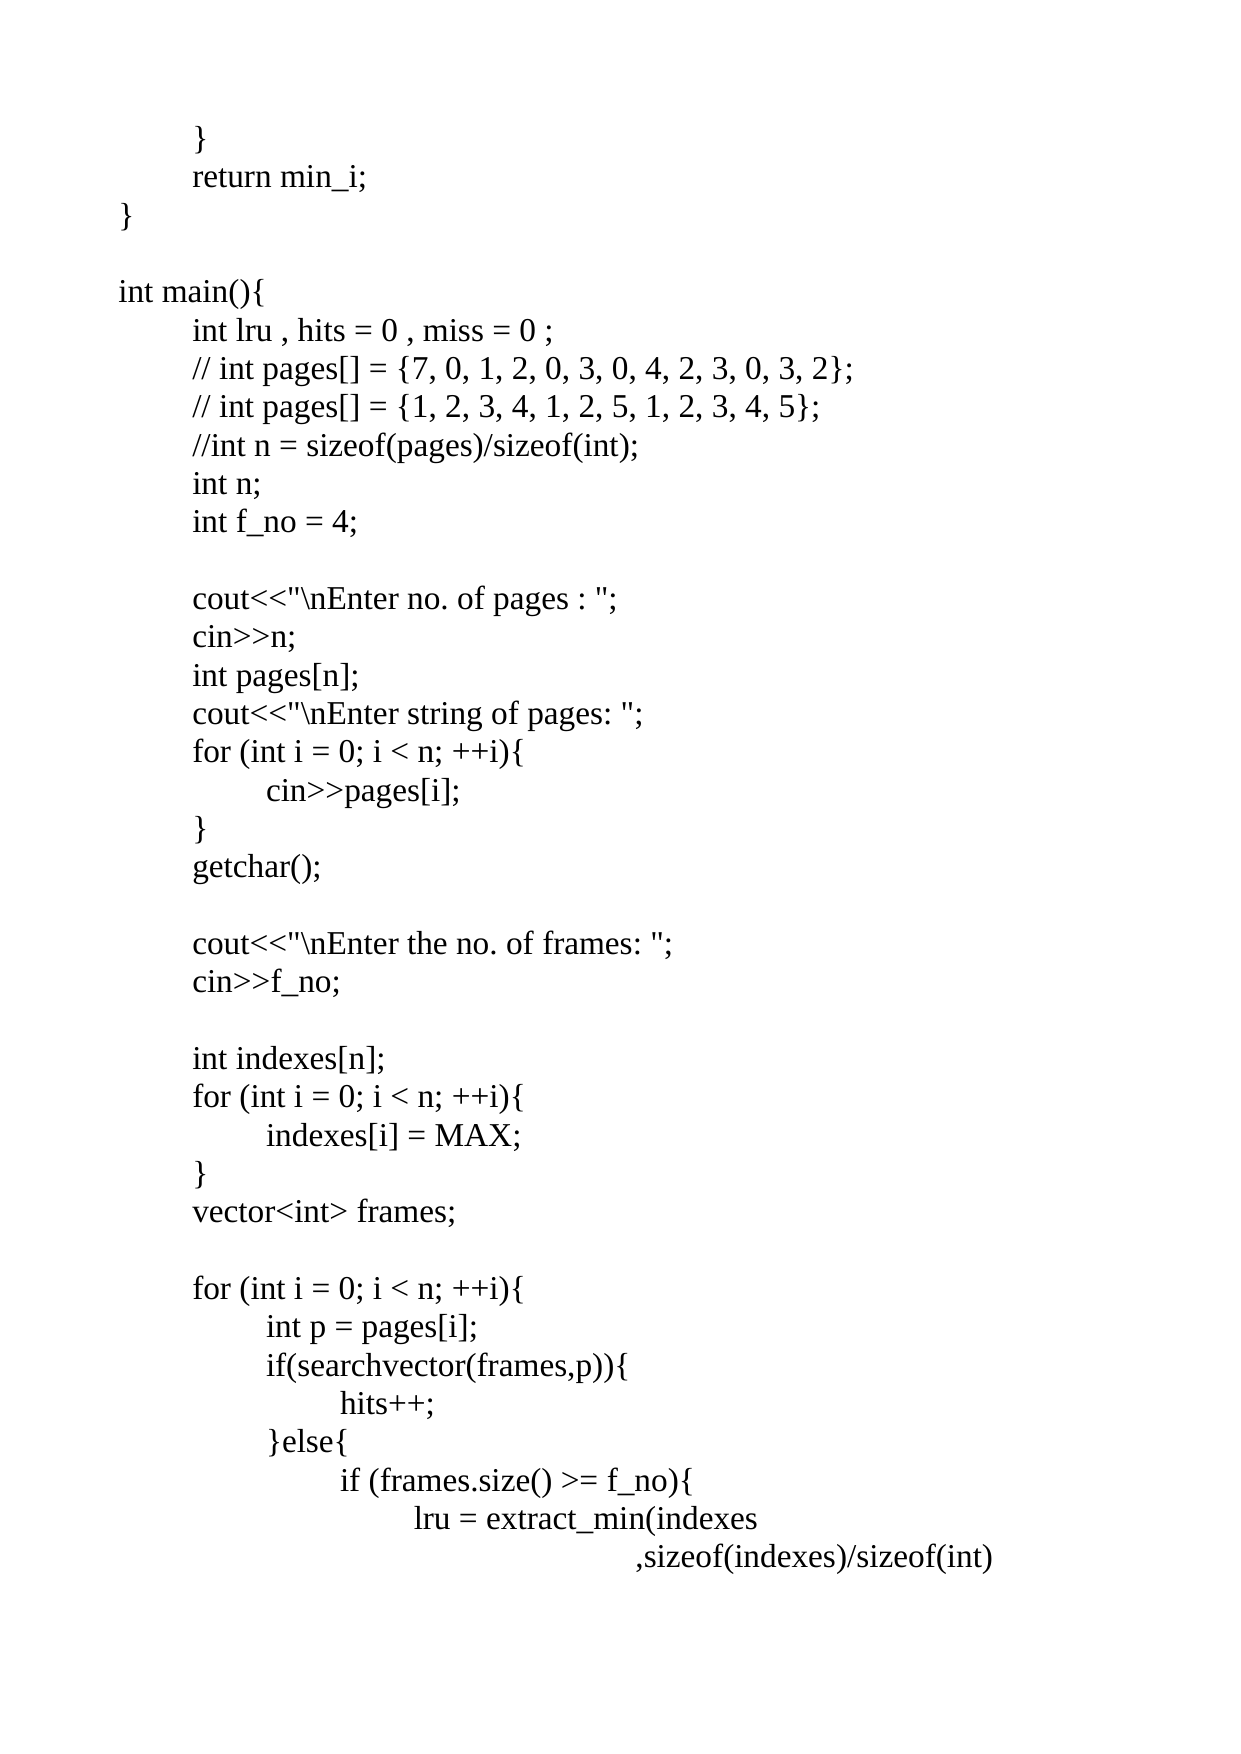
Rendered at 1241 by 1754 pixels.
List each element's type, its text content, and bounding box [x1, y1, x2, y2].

text for (int i = 0; i < n; ++i){ [118, 731, 1122, 770]
text //int n = sizeof(pages)/sizeof(int); [118, 425, 1122, 463]
text int n; [118, 463, 1122, 501]
text getchar(); [118, 846, 1122, 885]
text } [118, 118, 1122, 156]
text cin>>pages[i]; [118, 770, 1122, 808]
text int indexes[n]; [118, 1038, 1122, 1076]
text cout<<"\nEnter no. of pages : "; [118, 578, 1122, 616]
text int lru , hits = 0 , miss = 0 ; [118, 310, 1122, 348]
text vector<int> frames; [118, 1191, 1122, 1230]
text int main(){ [118, 271, 1122, 310]
text lru = extract_min(indexes ,sizeof(indexes)/sizeof(int) [118, 1498, 1122, 1575]
text for (int i = 0; i < n; ++i){ [118, 1076, 1122, 1115]
text cin>>f_no; [118, 961, 1122, 1000]
text // int pages[] = {7, 0, 1, 2, 0, 3, 0, 4, 2, 3, 0, 3, 2}; [118, 348, 1122, 386]
text } [118, 808, 1122, 846]
text // int pages[] = {1, 2, 3, 4, 1, 2, 5, 1, 2, 3, 4, 5}; [118, 386, 1122, 425]
text if (frames.size() >= f_no){ [118, 1460, 1122, 1498]
text } [118, 1153, 1122, 1191]
text cout<<"\nEnter string of pages: "; [118, 693, 1122, 731]
text cin>>n; [118, 616, 1122, 655]
text return min_i; [118, 156, 1122, 195]
text int pages[n]; [118, 655, 1122, 693]
text indexes[i] = MAX; [118, 1115, 1122, 1153]
text }else{ [118, 1421, 1122, 1460]
text for (int i = 0; i < n; ++i){ [118, 1268, 1122, 1306]
text cout<<"\nEnter the no. of frames: "; [118, 923, 1122, 961]
text if(searchvector(frames,p)){ [118, 1345, 1122, 1383]
text hits++; [118, 1383, 1122, 1421]
text int f_no = 4; [118, 501, 1122, 540]
text int p = pages[i]; [118, 1306, 1122, 1345]
text } [118, 195, 1122, 233]
